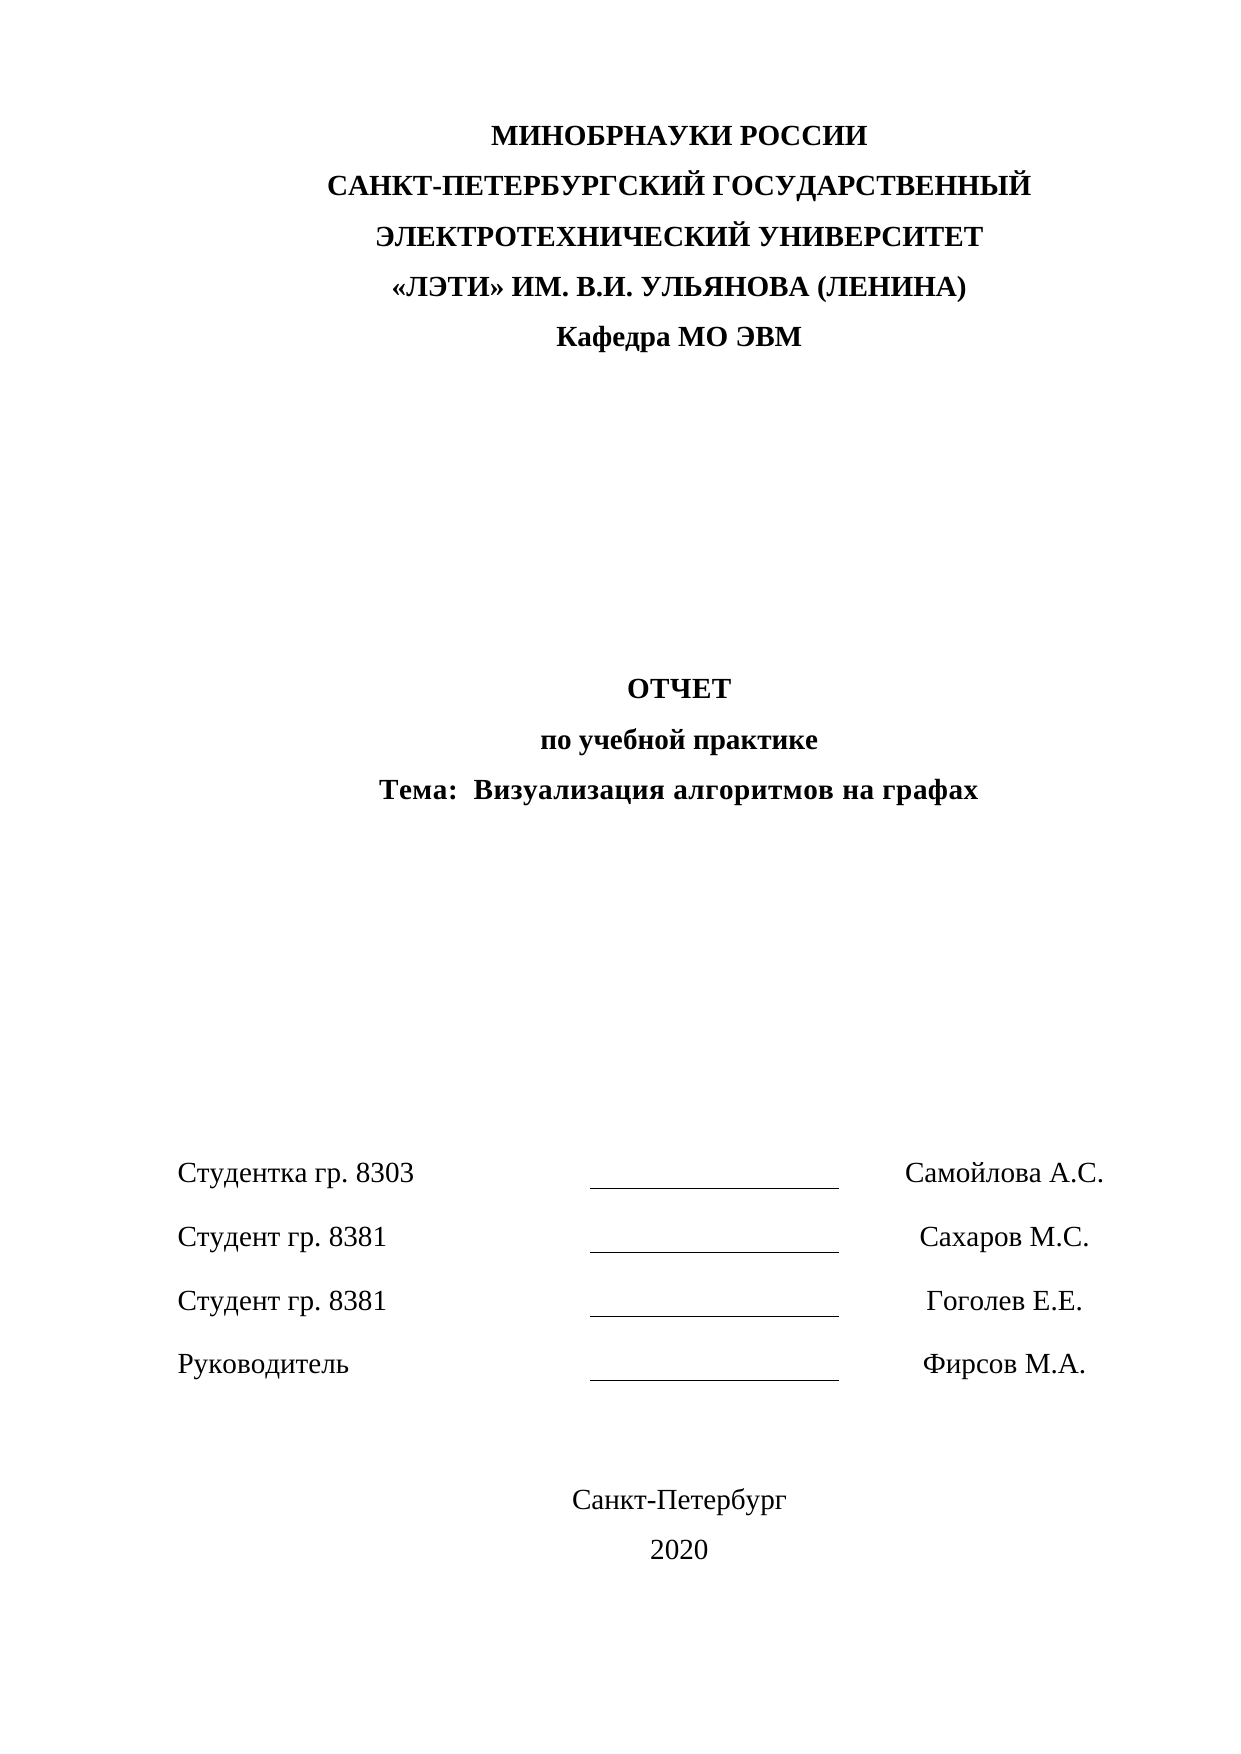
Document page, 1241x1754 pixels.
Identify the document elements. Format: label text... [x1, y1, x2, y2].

table_cell [590, 1189, 839, 1252]
table_header [590, 1124, 839, 1188]
table_header Студентка гр. 8303 [166, 1124, 590, 1188]
table_cell [590, 1253, 839, 1316]
text Санкт-Петербургский государственный [177, 168, 1181, 202]
text Санкт-Петербург [177, 1482, 1181, 1515]
text отчет [177, 672, 1181, 705]
table_cell [590, 1317, 839, 1380]
table_cell Руководитель [166, 1316, 590, 1380]
text по учебной практике [177, 722, 1181, 755]
text «ЛЭТИ» им. В.И. Ульянова (Ленина) [177, 269, 1181, 303]
table_cell Гоголев Е.Е. [839, 1252, 1170, 1316]
table_cell Сахаров М.С. [839, 1188, 1170, 1252]
table_cell Фирсов М.А. [839, 1316, 1170, 1380]
text МИНОБРНАУКИ РОССИИ [177, 118, 1181, 152]
table_header Самойлова А.С. [839, 1124, 1170, 1188]
text электротехнический университет [177, 219, 1181, 252]
table_cell Студент гр. 8381 [166, 1252, 590, 1316]
text Тема: Визуализация алгоритмов на графах [177, 772, 1181, 806]
table_cell Студент гр. 8381 [166, 1188, 590, 1252]
text Кафедра МО ЭВМ [177, 319, 1181, 353]
text 2020 [177, 1532, 1181, 1566]
